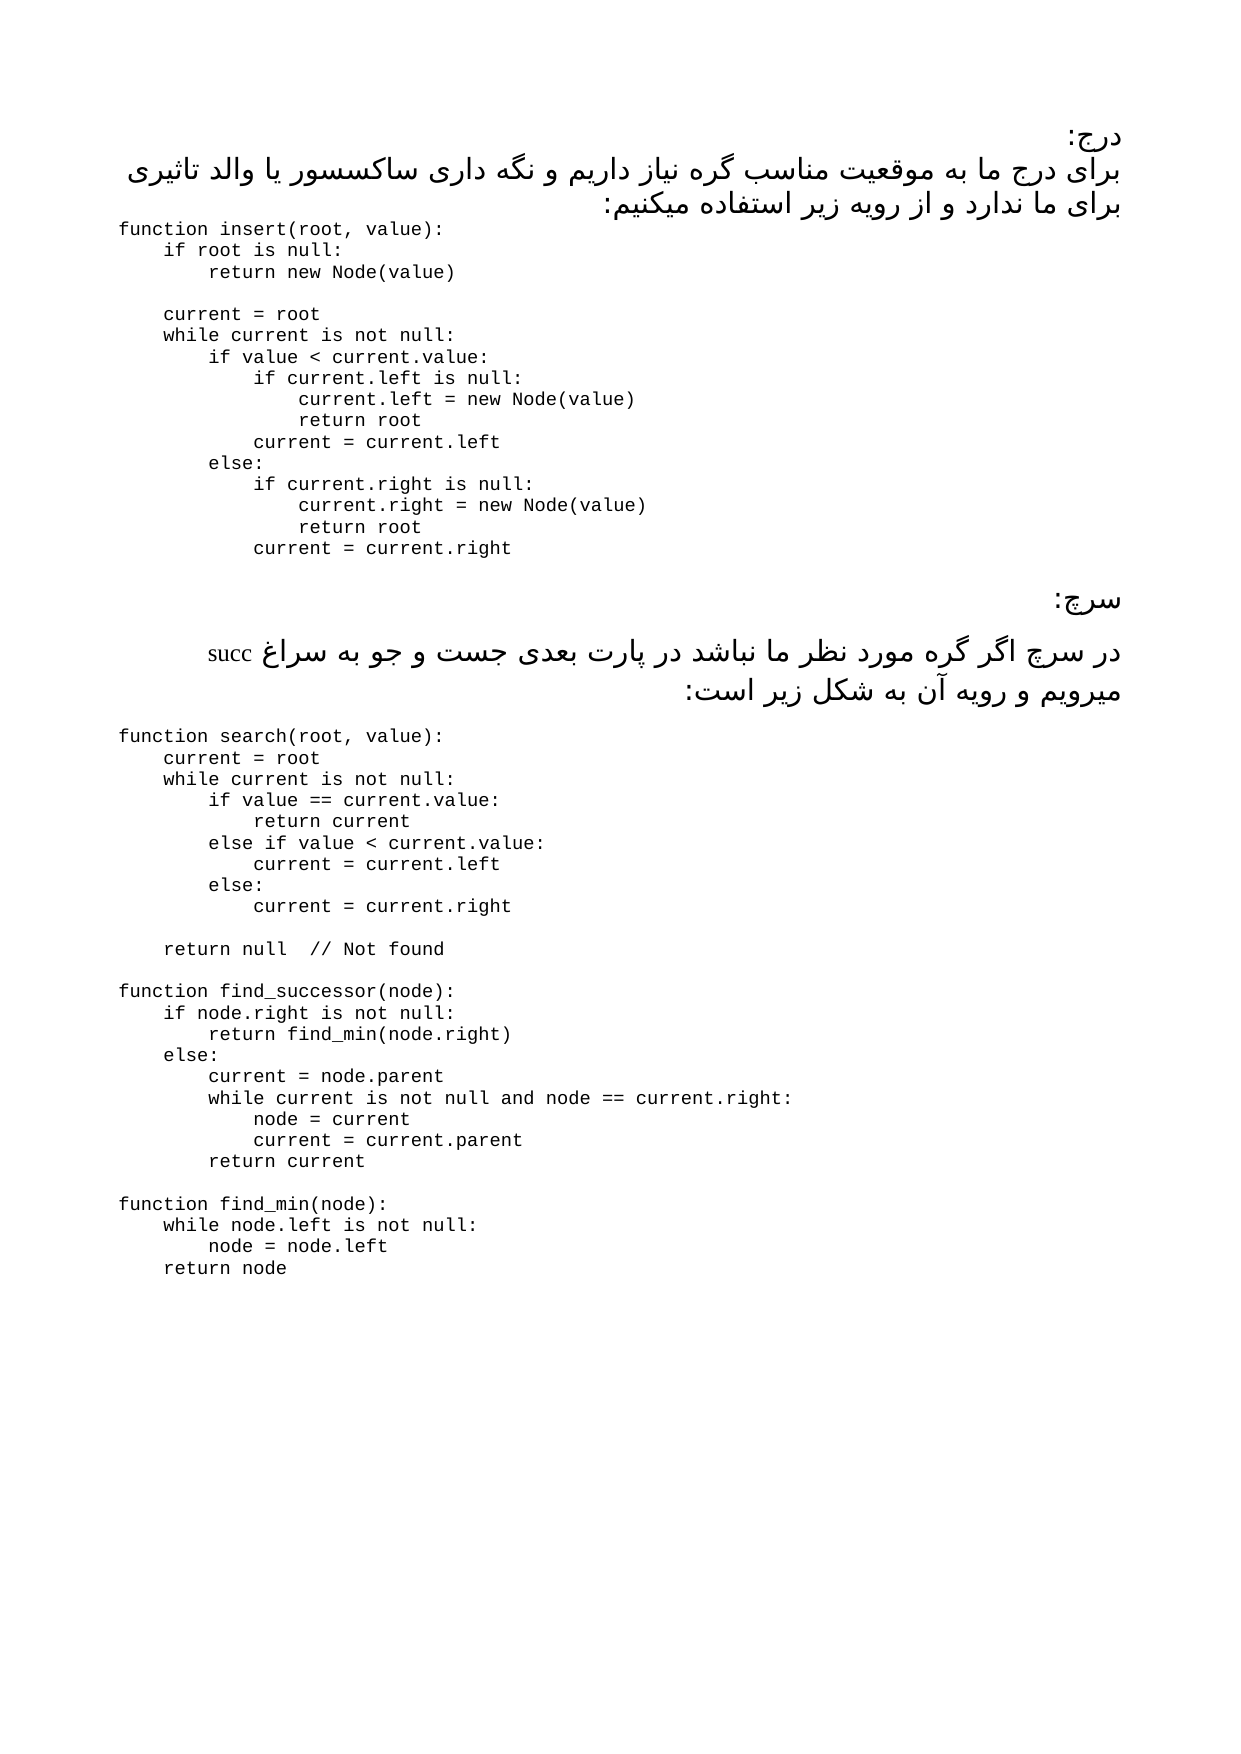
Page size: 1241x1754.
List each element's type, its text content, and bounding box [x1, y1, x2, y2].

text else: [118, 454, 1122, 475]
text return current [118, 1152, 1122, 1173]
text if value == current.value: [118, 791, 1122, 812]
text else: [118, 1046, 1122, 1067]
text current = root [118, 748, 1122, 770]
text current.right = new Node(value) [118, 496, 1122, 517]
text if current.right is null: [118, 475, 1122, 496]
text current = current.left [118, 855, 1122, 876]
text function search(root, value): [118, 727, 1122, 748]
text else if value < current.value: [118, 833, 1122, 855]
text current = node.parent [118, 1067, 1122, 1088]
text while current is not null: [118, 326, 1122, 347]
text برای درج ما به موقعیت مناسب گره نیاز داریم و نگه داری ساکسسور یا والد تاثیری برای ما ندارد و از رویه زیر استفاده میکنیم: [118, 152, 1122, 220]
text while node.left is not null: [118, 1216, 1122, 1237]
text node = node.left [118, 1237, 1122, 1258]
text return new Node(value) [118, 262, 1122, 284]
text function find_successor(node): [118, 982, 1122, 1003]
text current = root [118, 305, 1122, 326]
text return null // Not found [118, 940, 1122, 961]
text سرچ: [118, 581, 1122, 615]
text function find_min(node): [118, 1195, 1122, 1216]
text return root [118, 517, 1122, 539]
text current = current.right [118, 539, 1122, 560]
text else: [118, 876, 1122, 897]
text current = current.right [118, 897, 1122, 918]
text current = current.left [118, 432, 1122, 454]
text return node [118, 1258, 1122, 1280]
text return current [118, 812, 1122, 833]
text if root is null: [118, 241, 1122, 262]
text if current.left is null: [118, 369, 1122, 390]
text while current is not null: [118, 770, 1122, 791]
text while current is not null and node == current.right: [118, 1088, 1122, 1110]
text return root [118, 411, 1122, 432]
text if node.right is not null: [118, 1003, 1122, 1025]
text function insert(root, value): [118, 220, 1122, 241]
text return find_min(node.right) [118, 1025, 1122, 1046]
text current.left = new Node(value) [118, 390, 1122, 411]
text درج: [118, 118, 1122, 152]
text if value < current.value: [118, 347, 1122, 369]
text current = current.parent [118, 1131, 1122, 1152]
text در سرچ اگر گره مورد نظر ما نباشد در پارت بعدی جست و جو به سراغ succ میرویم و رویه آن به شکل زیر است: [118, 635, 1122, 708]
text node = current [118, 1110, 1122, 1131]
